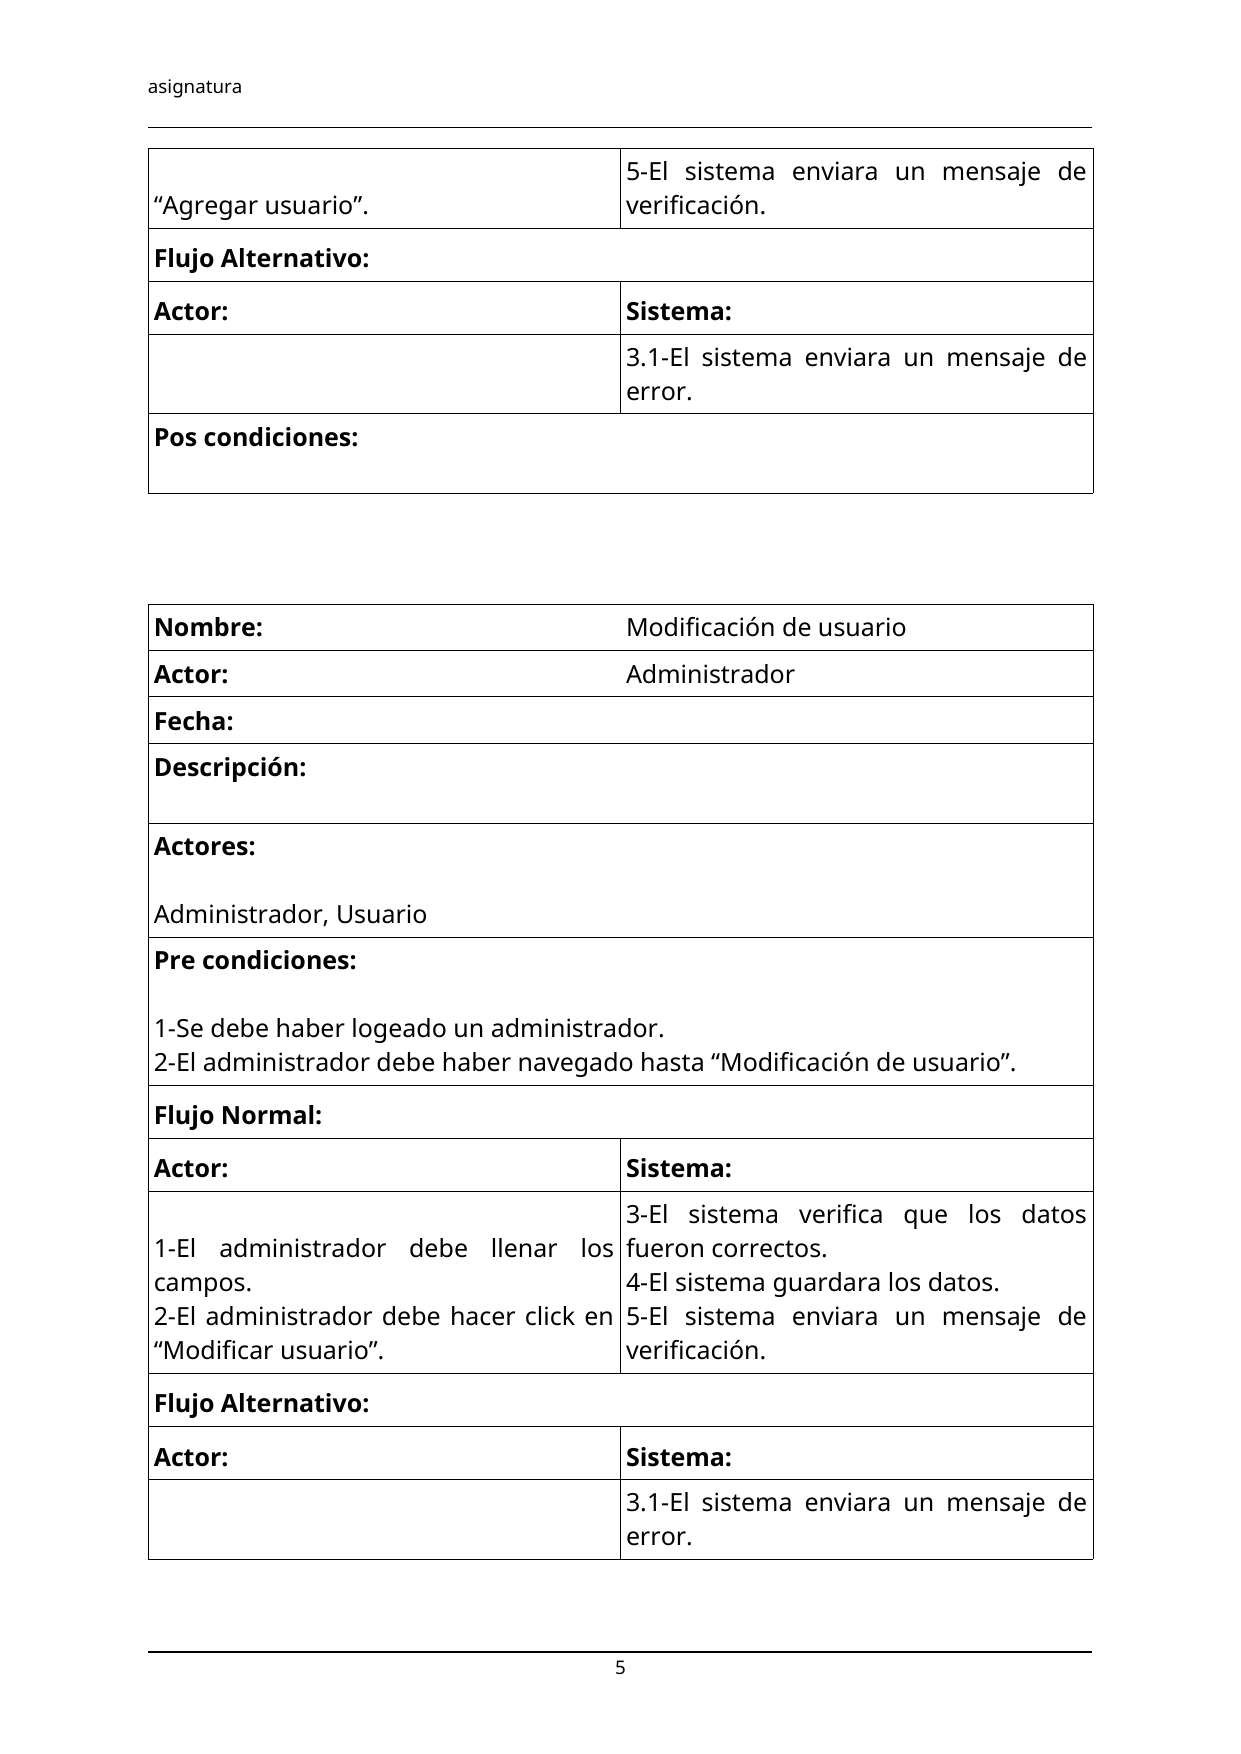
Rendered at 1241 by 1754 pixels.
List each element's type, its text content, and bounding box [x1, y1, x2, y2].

table_cell Actor: [149, 651, 620, 696]
table_cell Flujo Alternativo: [149, 229, 1093, 281]
table_cell 3-El sistema verifica que los datos fueron correctos. 4-El sistema guardara los datos. 5-El sistema enviara un mensaje de verificación. [621, 1192, 1093, 1373]
table_cell “Agregar usuario”. [149, 149, 620, 227]
table_cell Actor: [149, 1139, 620, 1191]
table_cell 3.1-El sistema enviara un mensaje de error. [621, 1480, 1093, 1559]
table_cell 3.1-El sistema enviara un mensaje de error. [621, 335, 1093, 413]
table_cell Actor: [149, 282, 620, 334]
table_cell Flujo Alternativo: [149, 1374, 1093, 1426]
table_cell 1-El administrador debe llenar los campos. 2-El administrador debe hacer click en “Modificar usuario”. [149, 1192, 620, 1373]
table_cell [149, 1480, 620, 1559]
table_cell 5-El sistema enviara un mensaje de verificación. [621, 149, 1093, 227]
table_header Modificación de usuario [620, 605, 1093, 649]
table_cell Flujo Normal: [149, 1086, 1093, 1138]
table_cell Pos condiciones: [149, 414, 1093, 493]
table_cell Actores: Administrador, Usuario [149, 824, 1093, 937]
table_cell Administrador [620, 651, 1093, 696]
table_cell Sistema: [621, 1139, 1093, 1191]
table_cell Sistema: [621, 282, 1093, 334]
table_cell [620, 697, 1093, 743]
table_cell Fecha: [149, 697, 620, 743]
table_cell [149, 335, 620, 413]
table_cell Descripción: [149, 744, 1093, 823]
table_cell Pre condiciones: 1-Se debe haber logeado un administrador. 2-El administrador debe haber navegado hasta “Modificación de usuario”. [149, 938, 1093, 1084]
table_cell Actor: [149, 1427, 620, 1479]
table_header Nombre: [149, 605, 620, 649]
table_cell Sistema: [621, 1427, 1093, 1479]
